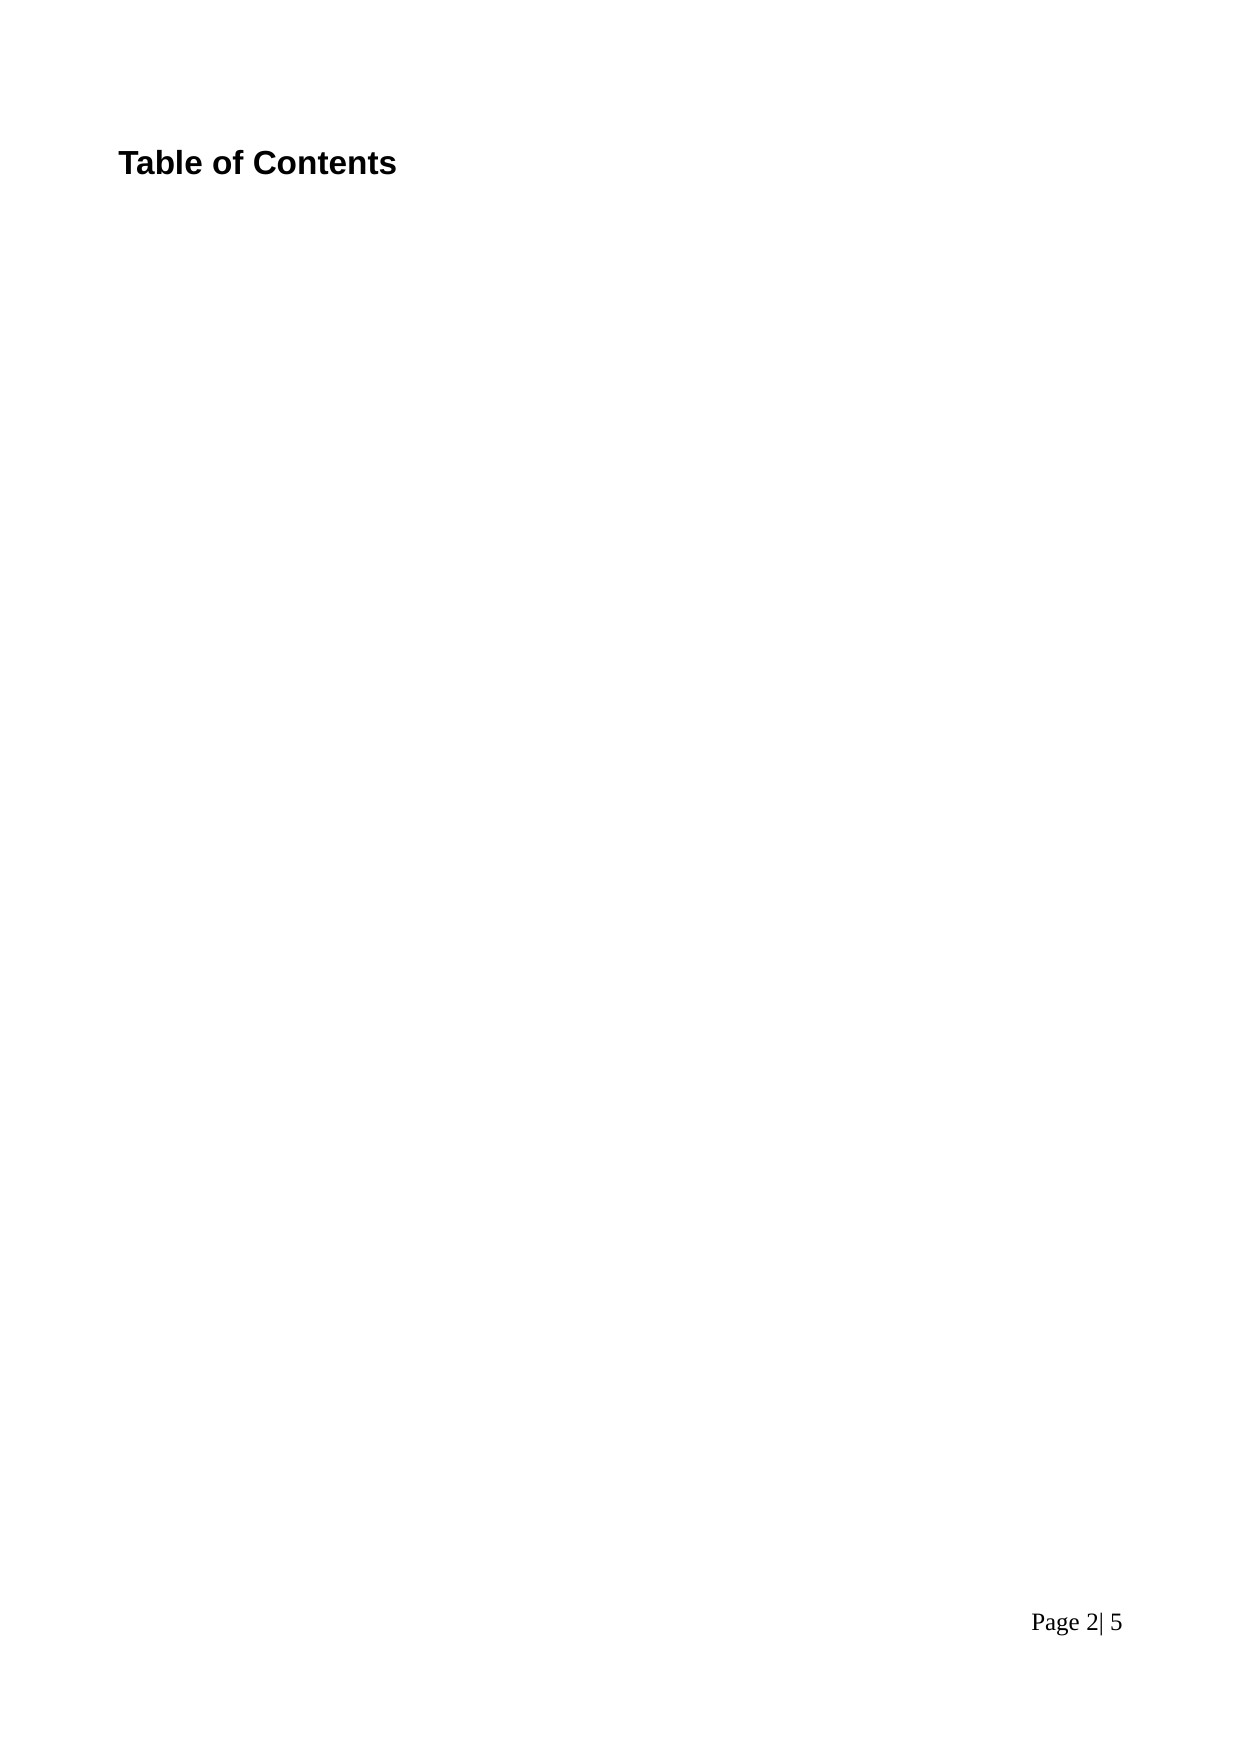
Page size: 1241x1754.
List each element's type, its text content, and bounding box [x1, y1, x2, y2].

subtitle Table of Contents [118, 143, 1122, 182]
